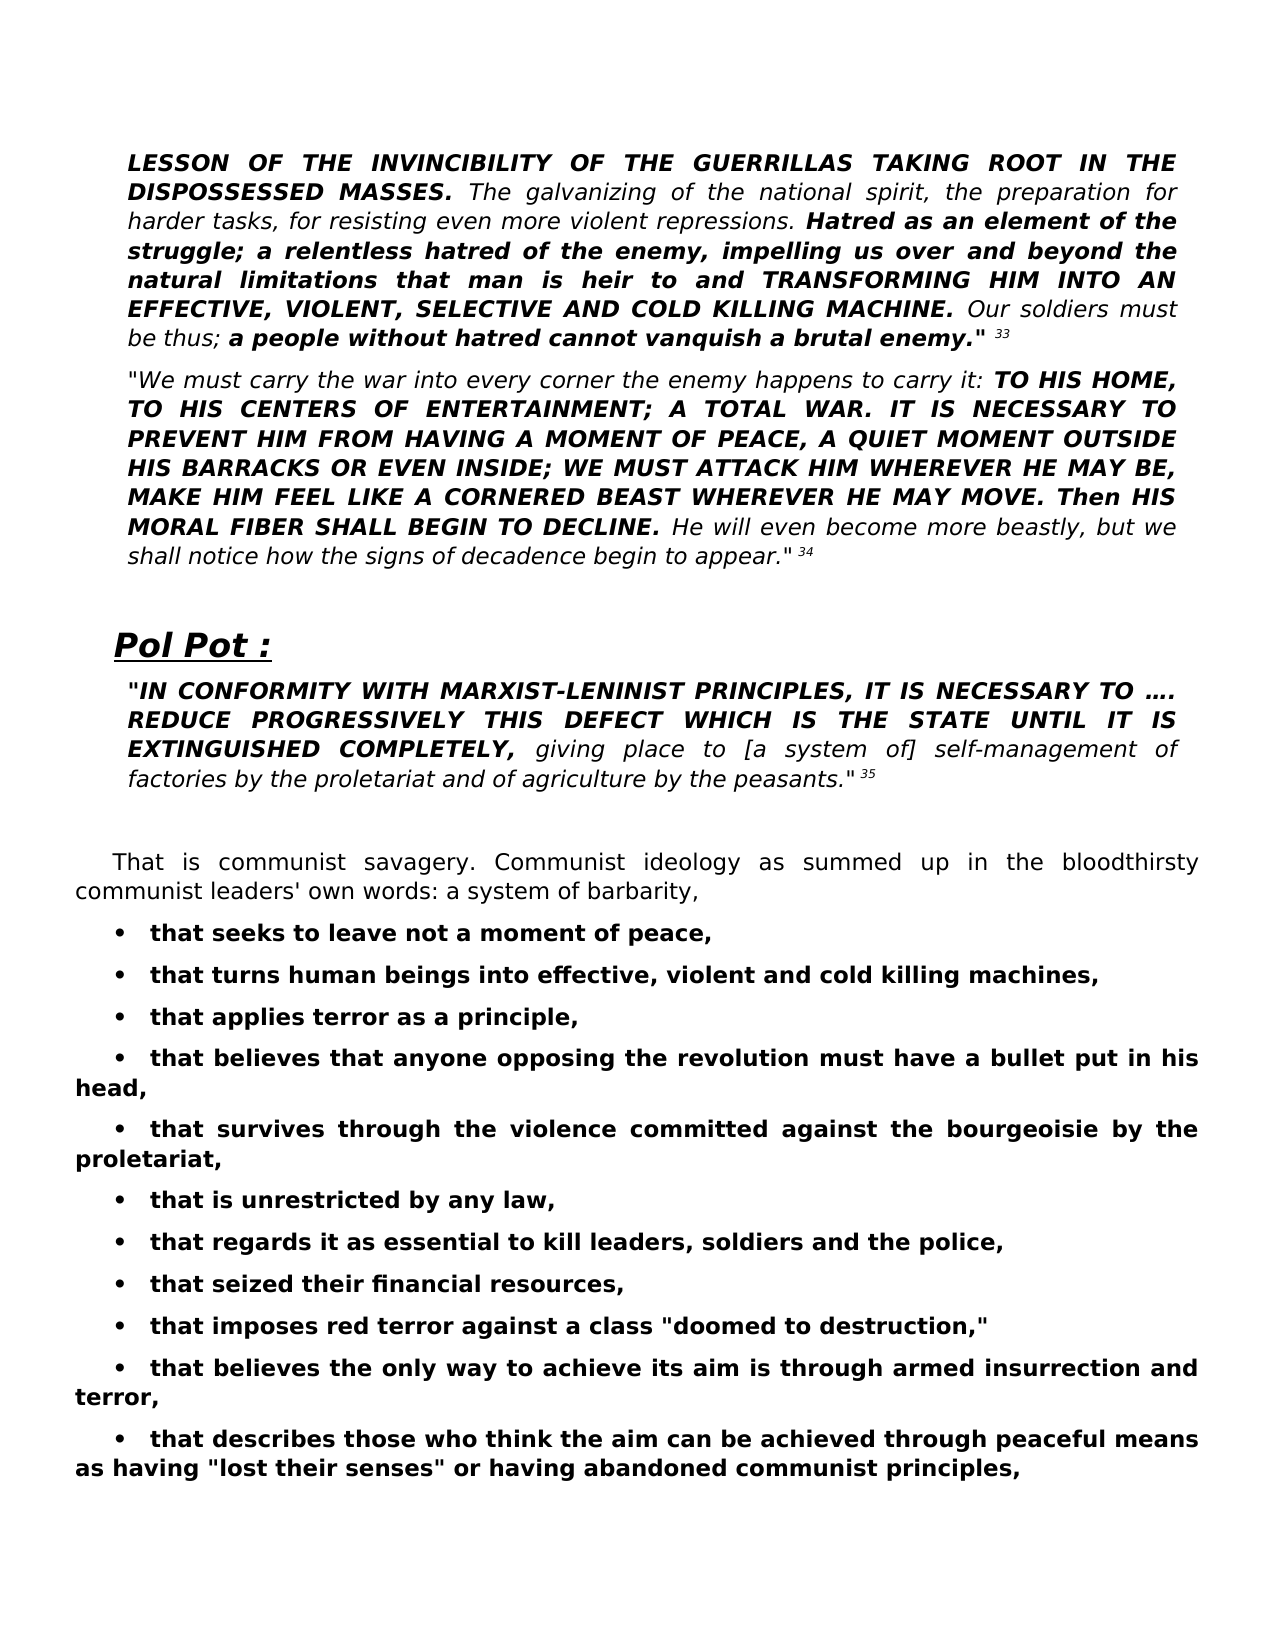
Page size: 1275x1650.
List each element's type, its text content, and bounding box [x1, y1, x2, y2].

text LESSON OF THE INVINCIBILITY OF THE GUERRILLAS TAKING ROOT IN THE DISPOSSESSED MASSES. The galvanizing of the national spirit, the preparation for harder tasks, for resisting even more violent repressions. Hatred as an element of the struggle; a relentless hatred of the enemy, impelling us over and beyond the natural limitations that man is heir to and TRANSFORMING HIM INTO AN EFFECTIVE, VIOLENT, SELECTIVE AND COLD KILLING MACHINE. Our soldiers must be thus; a people without hatred cannot vanquish a brutal enemy." 33 [127, 150, 1177, 352]
text • that imposes red terror against a class "doomed to destruction," [75, 1313, 1200, 1340]
text That is communist savagery. Communist ideology as summed up in the bloodthirsty communist leaders' own words: a system of barbarity, [75, 849, 1200, 905]
text "We must carry the war into every corner the enemy happens to carry it: TO HIS HOME, TO HIS CENTERS OF ENTERTAINMENT; A TOTAL WAR. IT IS NECESSARY TO PREVENT HIM FROM HAVING A MOMENT OF PEACE, A QUIET MOMENT OUTSIDE HIS BARRACKS OR EVEN INSIDE; WE MUST ATTACK HIM WHEREVER HE MAY BE, MAKE HIM FEEL LIKE A CORNERED BEAST WHEREVER HE MAY MOVE. Then HIS MORAL FIBER SHALL BEGIN TO DECLINE. He will even become more beastly, but we shall notice how the signs of decadence begin to appear." 34 [127, 367, 1177, 570]
text • that survives through the violence committed against the bourgeoisie by the proletariat, [75, 1117, 1200, 1173]
subtitle Pol Pot : [113, 627, 1200, 665]
text • that turns human beings into effective, violent and cold killing machines, [75, 962, 1200, 989]
text • that seized their financial resources, [75, 1271, 1200, 1298]
text • that is unrestricted by any law, [75, 1188, 1200, 1214]
text • that believes that anyone opposing the revolution must have a bullet put in his head, [75, 1046, 1200, 1102]
text • that seeks to leave not a moment of peace, [75, 920, 1200, 947]
text • that applies terror as a principle, [75, 1004, 1200, 1031]
text • that believes the only way to achieve its aim is through armed insurrection and terror, [75, 1355, 1200, 1411]
text "IN CONFORMITY WITH MARXIST-LENINIST PRINCIPLES, IT IS NECESSARY TO …. REDUCE PROGRESSIVELY THIS DEFECT WHICH IS THE STATE UNTIL IT IS EXTINGUISHED COMPLETELY, giving place to [a system of] self-management of factories by the proletariat and of agriculture by the peasants." 35 [127, 678, 1177, 792]
text • that describes those who think the aim can be achieved through peaceful means as having "lost their senses" or having abandoned communist principles, [75, 1426, 1200, 1482]
text • that regards it as essential to kill leaders, soldiers and the police, [75, 1229, 1200, 1256]
